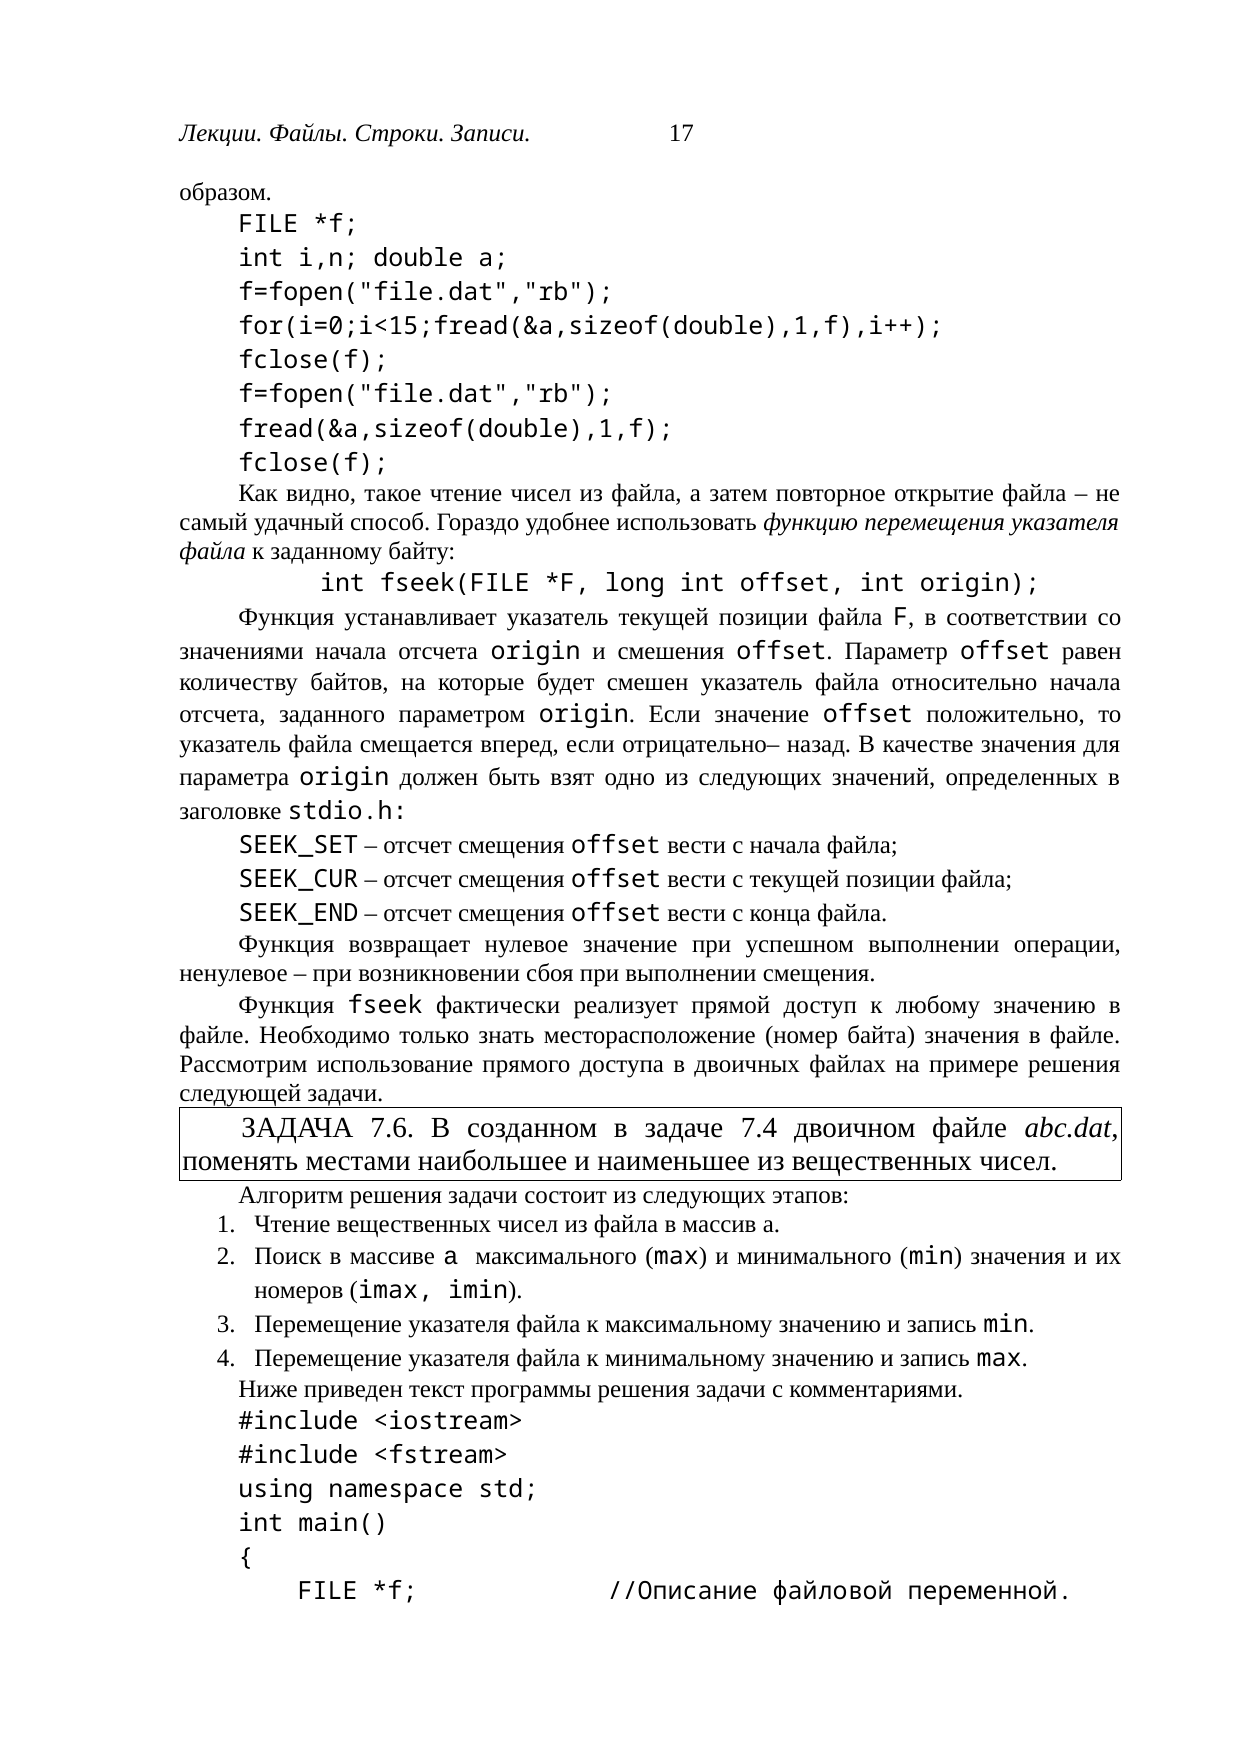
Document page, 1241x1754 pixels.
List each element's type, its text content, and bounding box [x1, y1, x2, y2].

text Функция устанавливает указатель текущей позиции файла F, в соответствии со значениями начала отсчета origin и смешения offset. Параметр offset равен количеству байтов, на которые будет смешен указатель файла относительно начала отсчета, заданного параметром origin. Если значение offset положительно, то указатель файла смещается вперед, если отрицательно– назад. В качестве значения для параметра origin должен быть взят одно из следующих значений, определенных в заголовке stdio.h: [179, 599, 1121, 827]
text { [238, 1539, 1121, 1573]
text Функция fseek фактически реализует прямой доступ к любому значению в файле. Необходимо только знать месторасположение (номер байта) значения в файле. Рассмотрим использование прямого доступа в двоичных файлах на примере решения следующей задачи. [179, 987, 1121, 1107]
text for(i=0;i<15;fread(&a,sizeof(double),1,f),i++); [238, 308, 1121, 342]
list Перемещение указателя файла к максимальному значению и запись min. [217, 1306, 1121, 1340]
text #include <fstream> [238, 1437, 1121, 1471]
text int i,n; double a; [238, 240, 1121, 274]
text Ниже приведен текст программы решения задачи с комментариями. [179, 1374, 1121, 1403]
text fclose(f); [238, 342, 1121, 376]
text Как видно, такое чтение чисел из файла, а затем повторное открытие файла – не самый удачный способ. Гораздо удобнее использовать функцию перемещения указателя файла к заданному байту: [179, 478, 1121, 564]
text fclose(f); [238, 444, 1121, 478]
list Поиск в массиве a максимального (max) и минимального (min) значения и их номеров (imax, imin). [217, 1237, 1121, 1306]
text int main() [238, 1505, 1121, 1539]
text SEEK_SET – отсчет смещения offset вести с начала файла; [179, 827, 1121, 861]
text Функция возвращает нулевое значение при успешном выполнении операции, ненулевое – при возникновении сбоя при выполнении смещения. [179, 929, 1121, 987]
text FILE *f; [238, 206, 1121, 240]
text f=fopen("file.dat","rb"); [238, 376, 1121, 410]
text SEEK_END – отсчет смещения offset вести с конца файла. [179, 895, 1121, 929]
text образом. [179, 177, 1121, 206]
text using namespace std; [238, 1471, 1121, 1505]
list Перемещение указателя файла к минимальному значению и запись max. [217, 1340, 1121, 1374]
list Чтение вещественных чисел из файла в массив a. [217, 1209, 1121, 1237]
text f=fopen("file.dat","rb"); [238, 274, 1121, 308]
text FILE *f; //Описание файловой переменной. [238, 1573, 1121, 1607]
text #include <iostream> [238, 1403, 1121, 1437]
text SEEK_CUR – отсчет смещения offset вести с текущей позиции файла; [179, 861, 1121, 895]
text ЗАДАЧА 7.6. В созданном в задаче 7.4 двоичном файле abc.dat, поменять местами наибольшее и наименьшее из вещественных чисел. [180, 1108, 1121, 1180]
text int fseek(FILE *F, long int offset, int origin); [179, 564, 1121, 599]
text fread(&a,sizeof(double),1,f); [238, 410, 1121, 444]
text Алгоритм решения задачи состоит из следующих этапов: [179, 1181, 1121, 1209]
